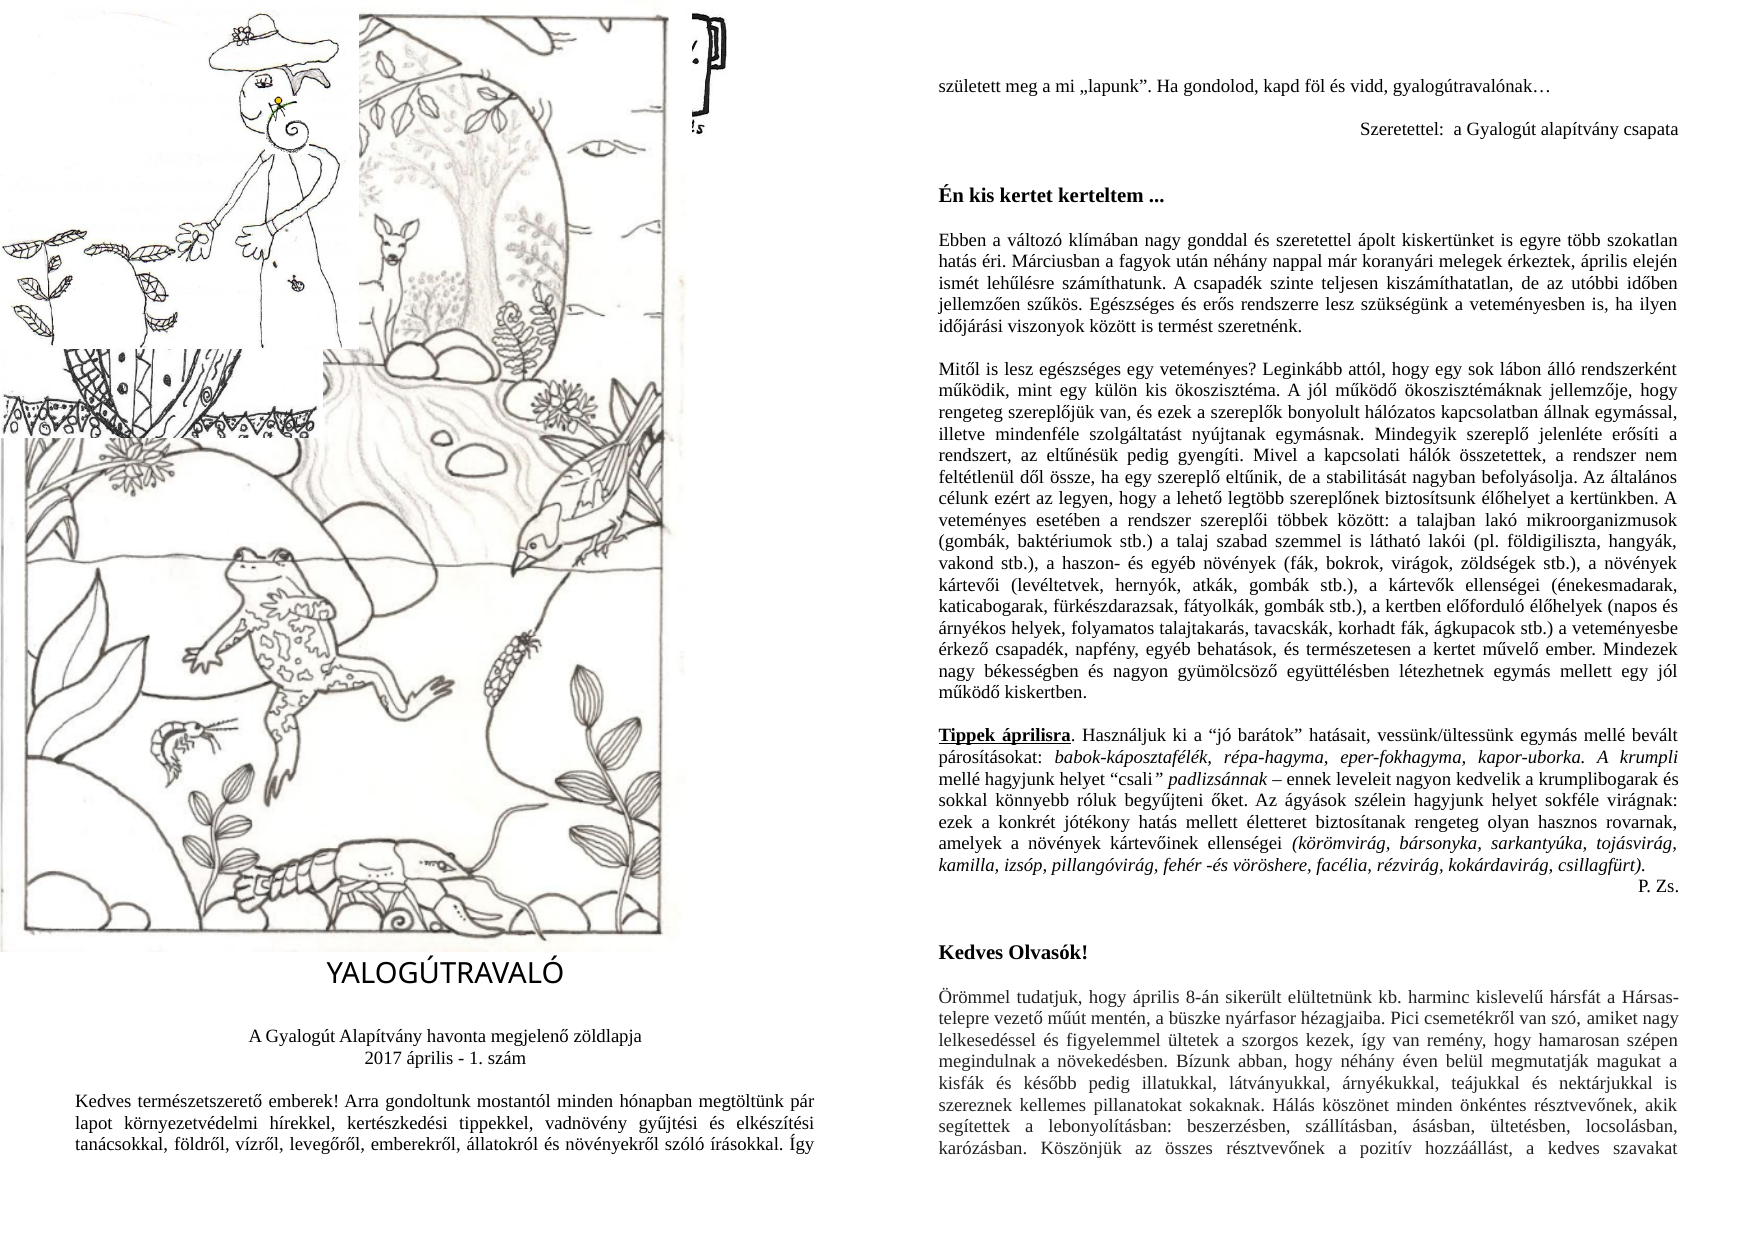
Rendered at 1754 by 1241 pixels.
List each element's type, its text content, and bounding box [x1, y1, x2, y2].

text született meg a mi „lapunk”. Ha gondolod, kapd föl és vidd, gyalogútravalónak… [938, 75, 1679, 97]
text Kedves természetszerető emberek! Arra gondoltunk mostantól minden hónapban megtöltünk pár lapot környezetvédelmi hírekkel, kertészkedési tippekkel, vadnövény gyűjtési és elkészítési tanácsokkal, földről, vízről, levegőről, emberekről, állatokról és növényekről szóló írásokkal. Így [75, 1090, 816, 1155]
text Én kis kertet kerteltem ... [938, 183, 1679, 207]
text 2017 április - 1. szám [75, 1047, 816, 1068]
text Tippek áprilisra. Használjuk ki a “jó barátok” hatásait, vessünk/ültessünk egymás mellé bevált párosításokat: babok-káposztafélék, répa-hagyma, eper-fokhagyma, kapor-uborka. A krumpli mellé hagyjunk helyet “csali” padlizsánnak – ennek leveleit nagyon kedvelik a krumplibogarak és sokkal könnyebb róluk begyűjteni őket. Az ágyások szélein hagyjunk helyet sokféle virágnak: ezek a konkrét jótékony hatás mellett életteret biztosítanak rengeteg olyan hasznos rovarnak, amelyek a növények kártevőinek ellenségei (körömvirág, bársonyka, sarkantyúka, tojásvirág, kamilla, izsóp, pillangóvirág, fehér -és vöröshere, facélia, rézvirág, kokárdavirág, csillagfürt). [938, 724, 1679, 875]
text Kedves Olvasók! [938, 940, 1682, 964]
text YALOGÚTRAVALÓ [75, 118, 816, 992]
text Ebben a változó klímában nagy gonddal és szeretettel ápolt kiskertünket is egyre több szokatlan hatás éri. Márciusban a fagyok után néhány nappal már koranyári melegek érkeztek, április elején ismét lehűlésre számíthatunk. A csapadék szinte teljesen kiszámíthatatlan, de az utóbbi időben jellemzően szűkös. Egészséges és erős rendszerre lesz szükségünk a veteményesben is, ha ilyen időjárási viszonyok között is termést szeretnénk. [938, 228, 1679, 336]
text Szeretettel: a Gyalogút alapítvány csapata [938, 118, 1679, 140]
text A Gyalogút Alapítvány havonta megjelenő zöldlapja [75, 1025, 816, 1047]
picture [0, 0, 732, 952]
text Örömmel tudatjuk, hogy április 8-án sikerült elültetnünk kb. harminc kislevelű hársfát a Hársas-telepre vezető műút mentén, a büszke nyárfasor hézagjaiba. Pici csemetékről van szó, amiket nagy lelkesedéssel és figyelemmel ültetek a szorgos kezek, így van remény, hogy hamarosan szépen megindulnak a növekedésben. Bízunk abban, hogy néhány éven belül megmutatják magukat a kisfák és később pedig illatukkal, látványukkal, árnyékukkal, teájukkal és nektárjukkal is szereznek kellemes pillanatokat sokaknak. Hálás köszönet minden önkéntes résztvevőnek, akik segítettek a lebonyolításban: beszerzésben, szállításban, ásásban, ültetésben, locsolásban, karózásban. Köszönjük az összes résztvevőnek a pozitív hozzáállást, a kedves szavakat [938, 986, 1679, 1158]
text P. Zs. [938, 875, 1679, 897]
text Mitől is lesz egészséges egy veteményes? Leginkább attól, hogy egy sok lábon álló rendszerként működik, mint egy külön kis ökoszisztéma. A jól működő ökoszisztémáknak jellemzője, hogy rengeteg szereplőjük van, és ezek a szereplők bonyolult hálózatos kapcsolatban állnak egymással, illetve mindenféle szolgáltatást nyújtanak egymásnak. Mindegyik szereplő jelenléte erősíti a rendszert, az eltűnésük pedig gyengíti. Mivel a kapcsolati hálók összetettek, a rendszer nem feltétlenül dől össze, ha egy szereplő eltűnik, de a stabilitását nagyban befolyásolja. Az általános célunk ezért az legyen, hogy a lehető legtöbb szereplőnek biztosítsunk élőhelyet a kertünkben. A veteményes esetében a rendszer szereplői többek között: a talajban lakó mikroorganizmusok (gombák, baktériumok stb.) a talaj szabad szemmel is látható lakói (pl. földigiliszta, hangyák, vakond stb.), a haszon- és egyéb növények (fák, bokrok, virágok, zöldségek stb.), a növények kártevői (levéltetvek, hernyók, atkák, gombák stb.), a kártevők ellenségei (énekesmadarak, katicabogarak, fürkészdarazsak, fátyolkák, gombák stb.), a kertben előforduló élőhelyek (napos és árnyékos helyek, folyamatos talajtakarás, tavacskák, korhadt fák, ágkupacok stb.) a veteményesbe érkező csapadék, napfény, egyéb behatások, és természetesen a kertet művelő ember. Mindezek nagy békességben és nagyon gyümölcsöző együttélésben létezhetnek egymás mellett egy jól működő kiskertben. [938, 358, 1679, 703]
